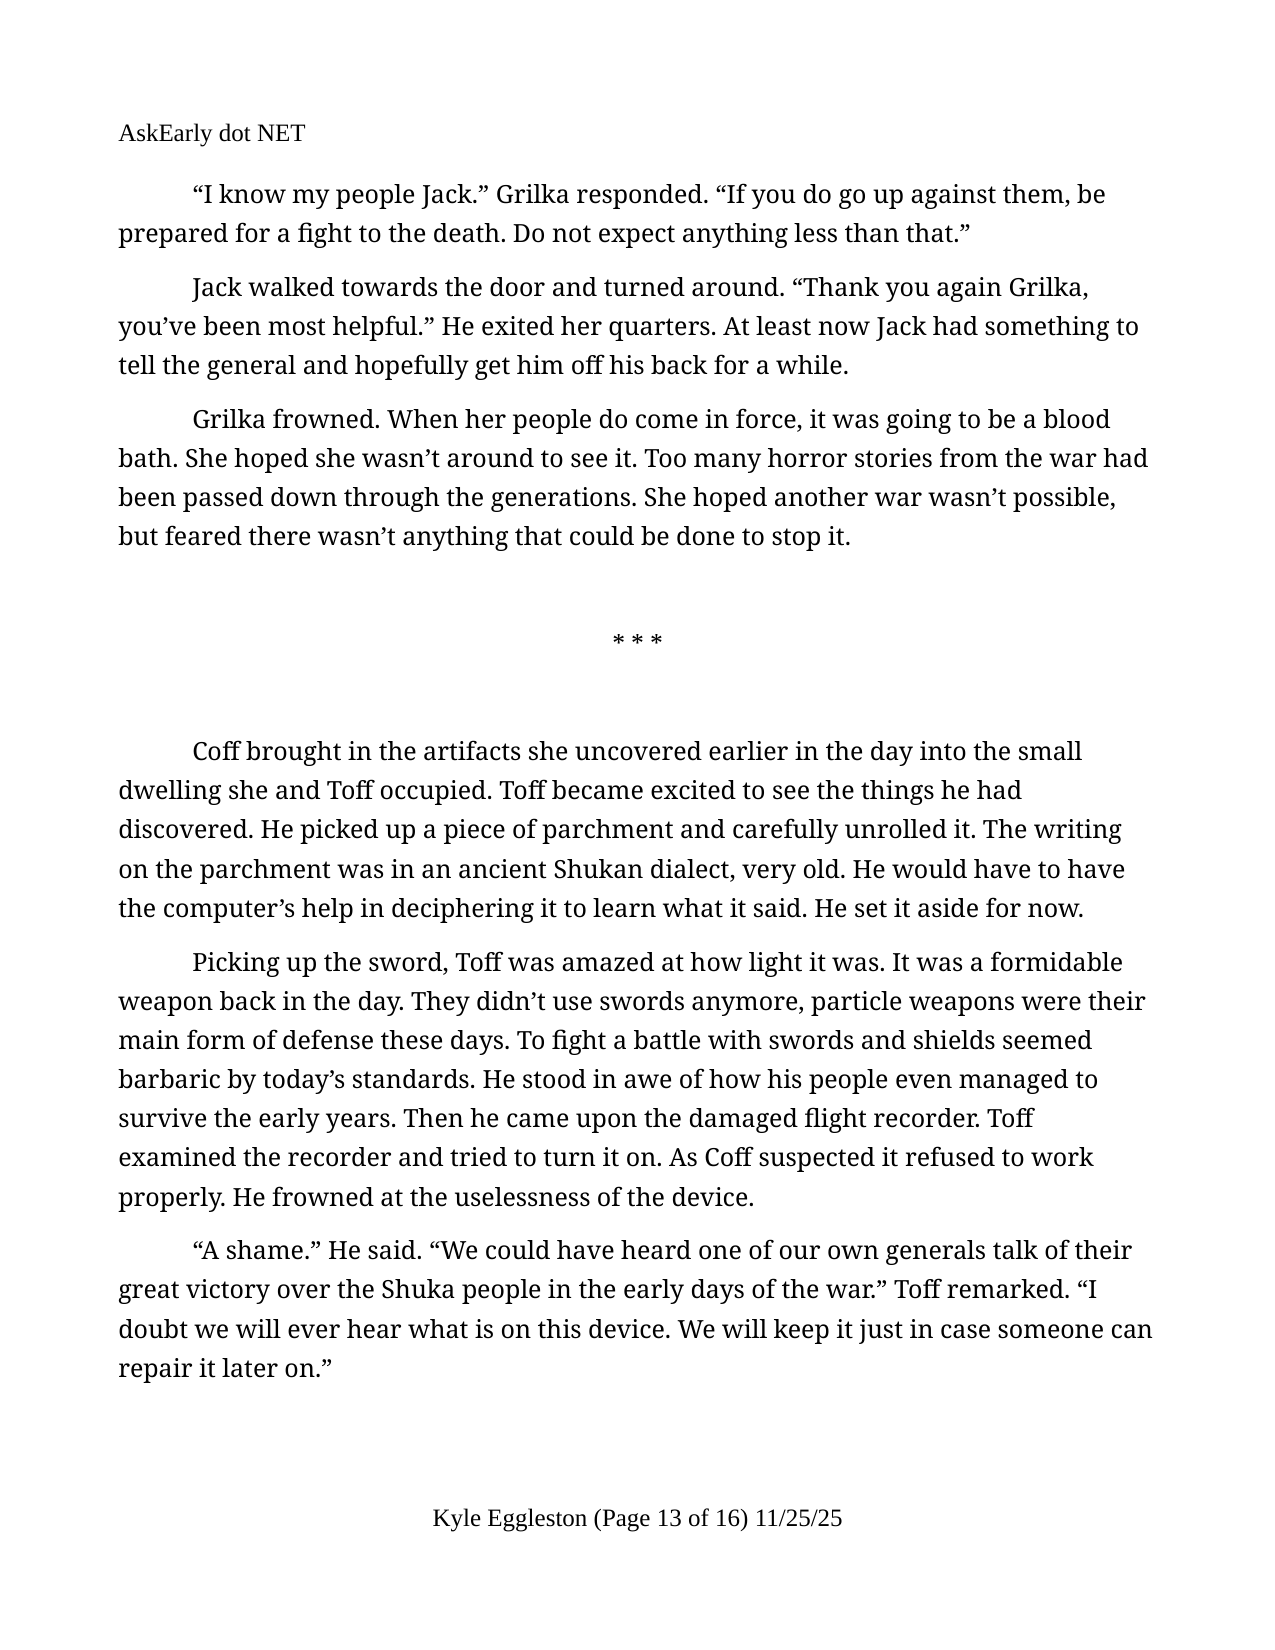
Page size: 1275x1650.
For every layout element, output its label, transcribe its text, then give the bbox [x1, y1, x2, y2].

text Grilka frowned. When her people do come in force, it was going to be a blood bath. She hoped she wasn’t around to see it. Too many horror stories from the war had been passed down through the generations. She hoped another war wasn’t possible, but feared there wasn’t anything that could be done to stop it. [118, 401, 1157, 553]
text Jack walked towards the door and turned around. “Thank you again Grilka, you’ve been most helpful.” He exited her quarters. At least now Jack had something to tell the general and hopefully get him off his back for a while. [118, 269, 1157, 382]
text “I know my people Jack.” Grilka responded. “If you do go up against them, be prepared for a fight to the death. Do not expect anything less than that.” [118, 176, 1157, 249]
text Picking up the sword, Toff was amazed at how light it was. It was a formidable weapon back in the day. They didn’t use swords anymore, particle weapons were their main form of defense these days. To fight a battle with swords and shields seemed barbaric by today’s standards. He stood in awe of how his people even managed to survive the early years. Then he came upon the damaged flight recorder. Toff examined the recorder and tried to turn it on. As Coff suspected it refused to work properly. He frowned at the uselessness of the device. [118, 944, 1157, 1213]
text Coff brought in the artifacts she uncovered earlier in the day into the small dwelling she and Toff occupied. Toff became excited to see the things he had discovered. He picked up a piece of parchment and carefully unrolled it. The writing on the parchment was in an ancient Shukan dialect, very old. He would have to have the computer’s help in deciphering it to learn what it said. He set it aside for now. [118, 734, 1157, 924]
text * * * [118, 626, 1157, 660]
text “A shame.” He said. “We could have heard one of our own generals talk of their great victory over the Shuka people in the early days of the war.” Toff remarked. “I doubt we will ever hear what is on this device. We will keep it just in case someone can repair it later on.” [118, 1233, 1157, 1384]
